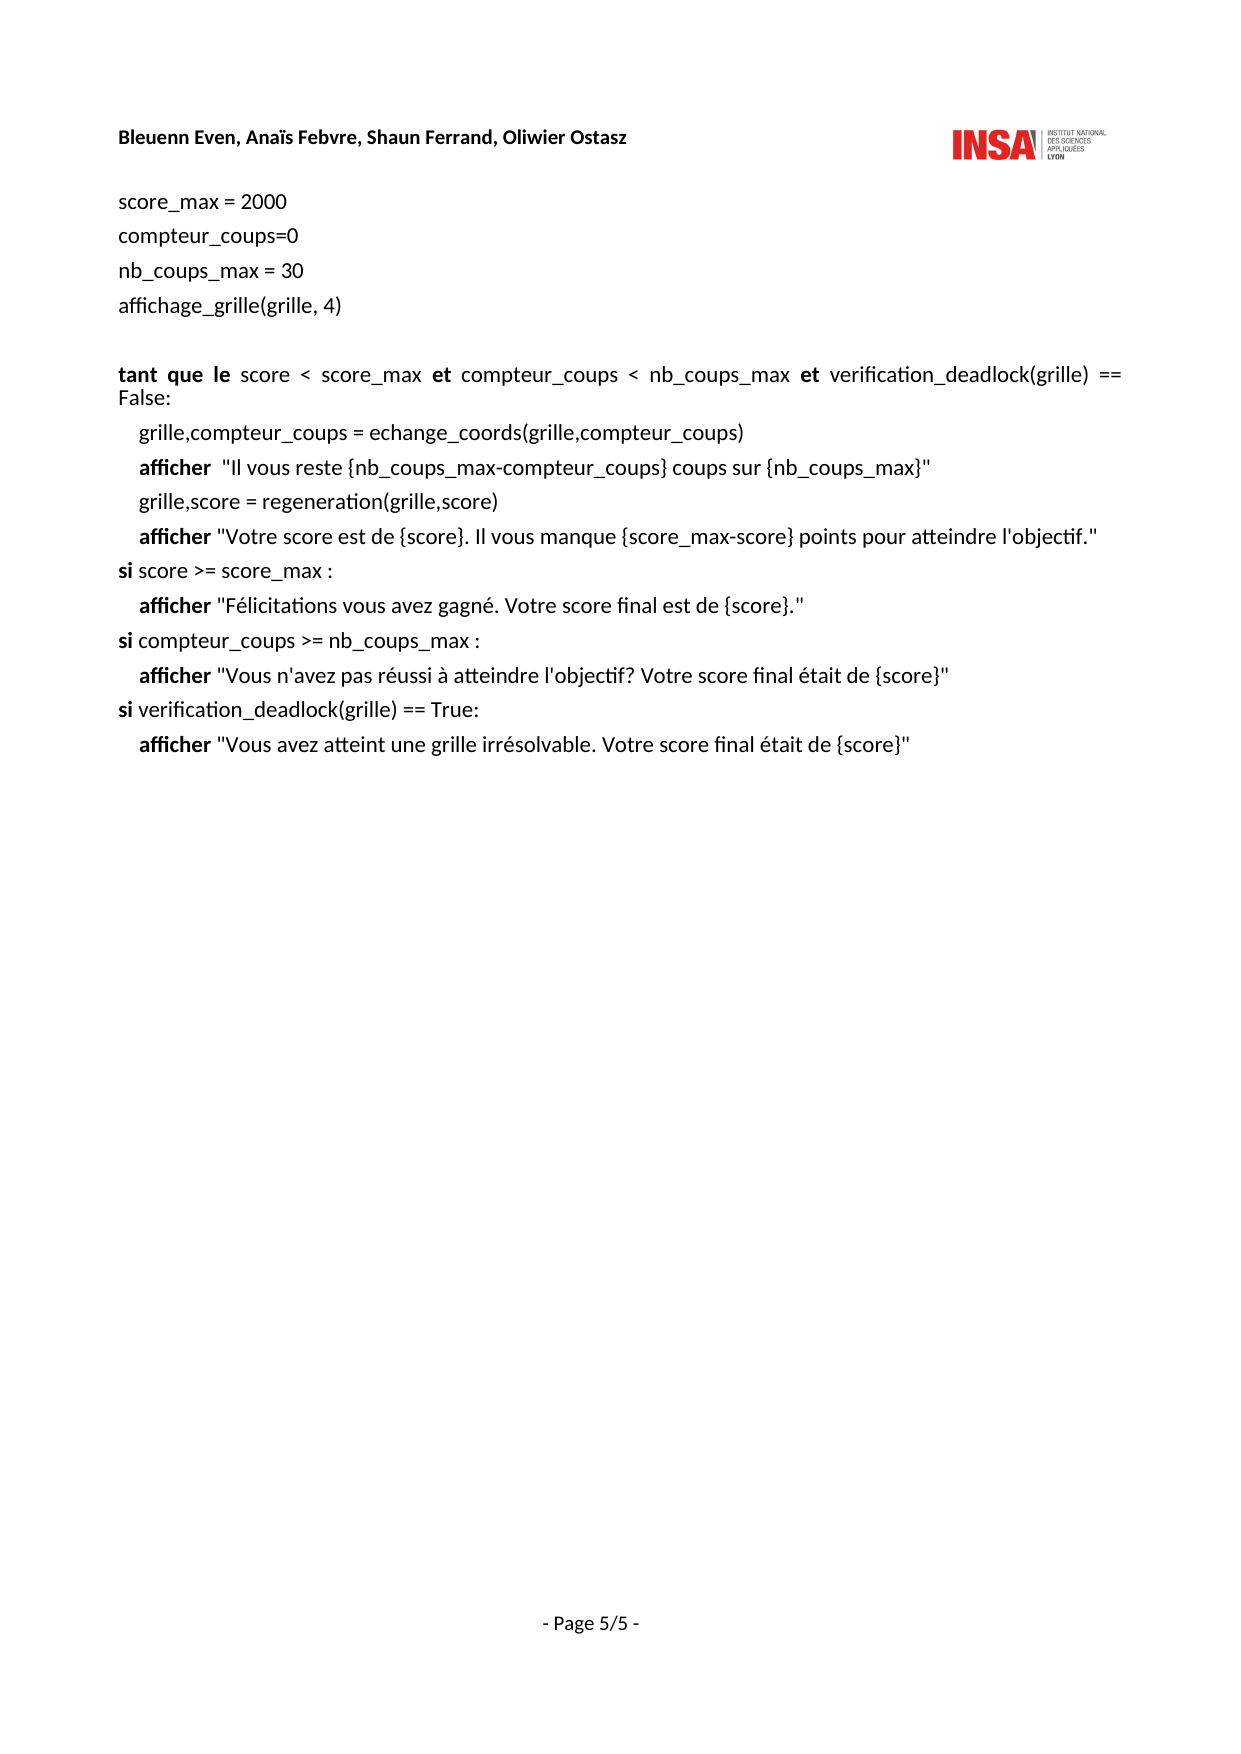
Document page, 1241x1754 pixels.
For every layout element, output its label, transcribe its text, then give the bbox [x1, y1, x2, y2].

text tant que le score < score_max et compteur_coups < nb_coups_max et verification_deadlock(grille) == False: [118, 365, 1122, 411]
picture [947, 118, 1112, 172]
text grille,compteur_coups = echange_coords(grille,compteur_coups) [118, 423, 1122, 446]
text afficher "Votre score est de {score}. Il vous manque {score_max-score} points pour atteindre l'objectif." [118, 527, 1122, 550]
text grille,score = regeneration(grille,score) [118, 492, 1122, 515]
text nb_coups_max = 30 [118, 261, 1122, 284]
text afficher "Il vous reste {nb_coups_max-compteur_coups} coups sur {nb_coups_max}" [118, 458, 1122, 481]
text si score >= score_max : [118, 562, 1122, 585]
text si verification_deadlock(grille) == True: [118, 701, 1122, 723]
text si compteur_coups >= nb_coups_max : [118, 631, 1122, 654]
text afficher "Vous n'avez pas réussi à atteindre l'objectif? Votre score final était de {score}" [118, 666, 1122, 689]
text afficher "Félicitations vous avez gagné. Votre score final est de {score}." [118, 596, 1122, 619]
text score_max = 2000 [118, 192, 1122, 215]
text afficher "Vous avez atteint une grille irrésolvable. Votre score final était de {score}" [118, 735, 1122, 758]
text affichage_grille(grille, 4) [118, 296, 1122, 319]
text compteur_coups=0 [118, 227, 1122, 249]
